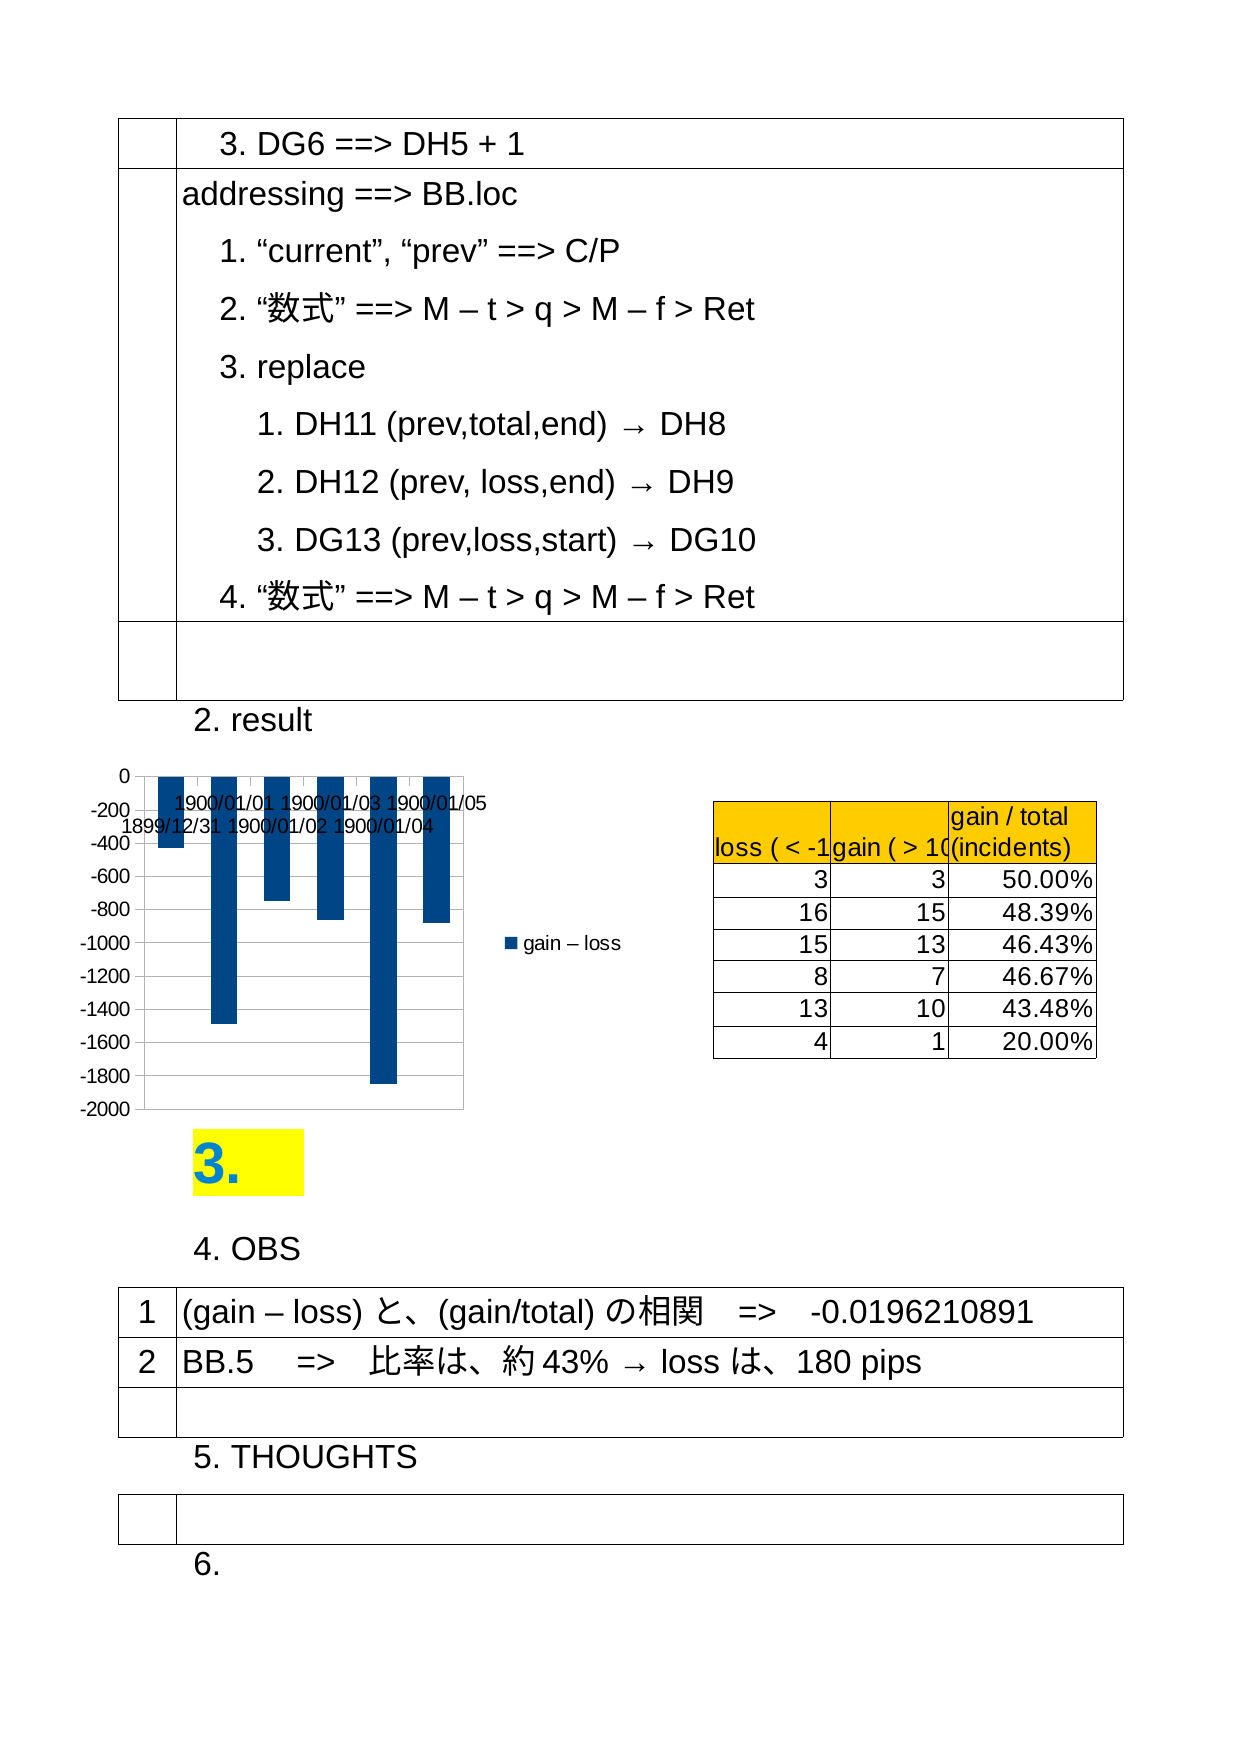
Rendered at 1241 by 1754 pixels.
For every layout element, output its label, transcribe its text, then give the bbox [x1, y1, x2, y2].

table_cell [177, 1388, 1123, 1437]
table_header [177, 1495, 1123, 1544]
table_cell [119, 1388, 176, 1437]
table_cell [119, 622, 176, 700]
table_header 1 [119, 1288, 176, 1337]
table_header [119, 1495, 176, 1544]
table_cell addressing ==> total, gain, loss DH4 DH5 DG6 ==> DH5 + 1 [177, 119, 1123, 168]
list OBS [193, 1229, 1122, 1267]
table_cell BB.5 => 比率は、約43% → loss は、180 pips [177, 1338, 1123, 1387]
table_header (gain – loss) と、(gain/total) の相関 => -0.0196210891 [177, 1288, 1123, 1337]
table_cell [177, 622, 1123, 700]
table_cell addressing ==> BB.loc “current”, “prev” ==> C/P “数式” ==> M – t > q > M – f > Ret replace DH11 (prev,total,end) → DH8 DH12 (prev, loss,end) → DH9 DG13 (prev,loss,start) → DG10 “数式” ==> M – t > q > M – f > Ret [177, 169, 1123, 621]
list THOUGHTS [193, 1438, 1122, 1475]
table_cell 2 [119, 1338, 176, 1387]
table_cell [119, 169, 176, 621]
list result [193, 701, 1122, 738]
table_cell [119, 119, 176, 168]
